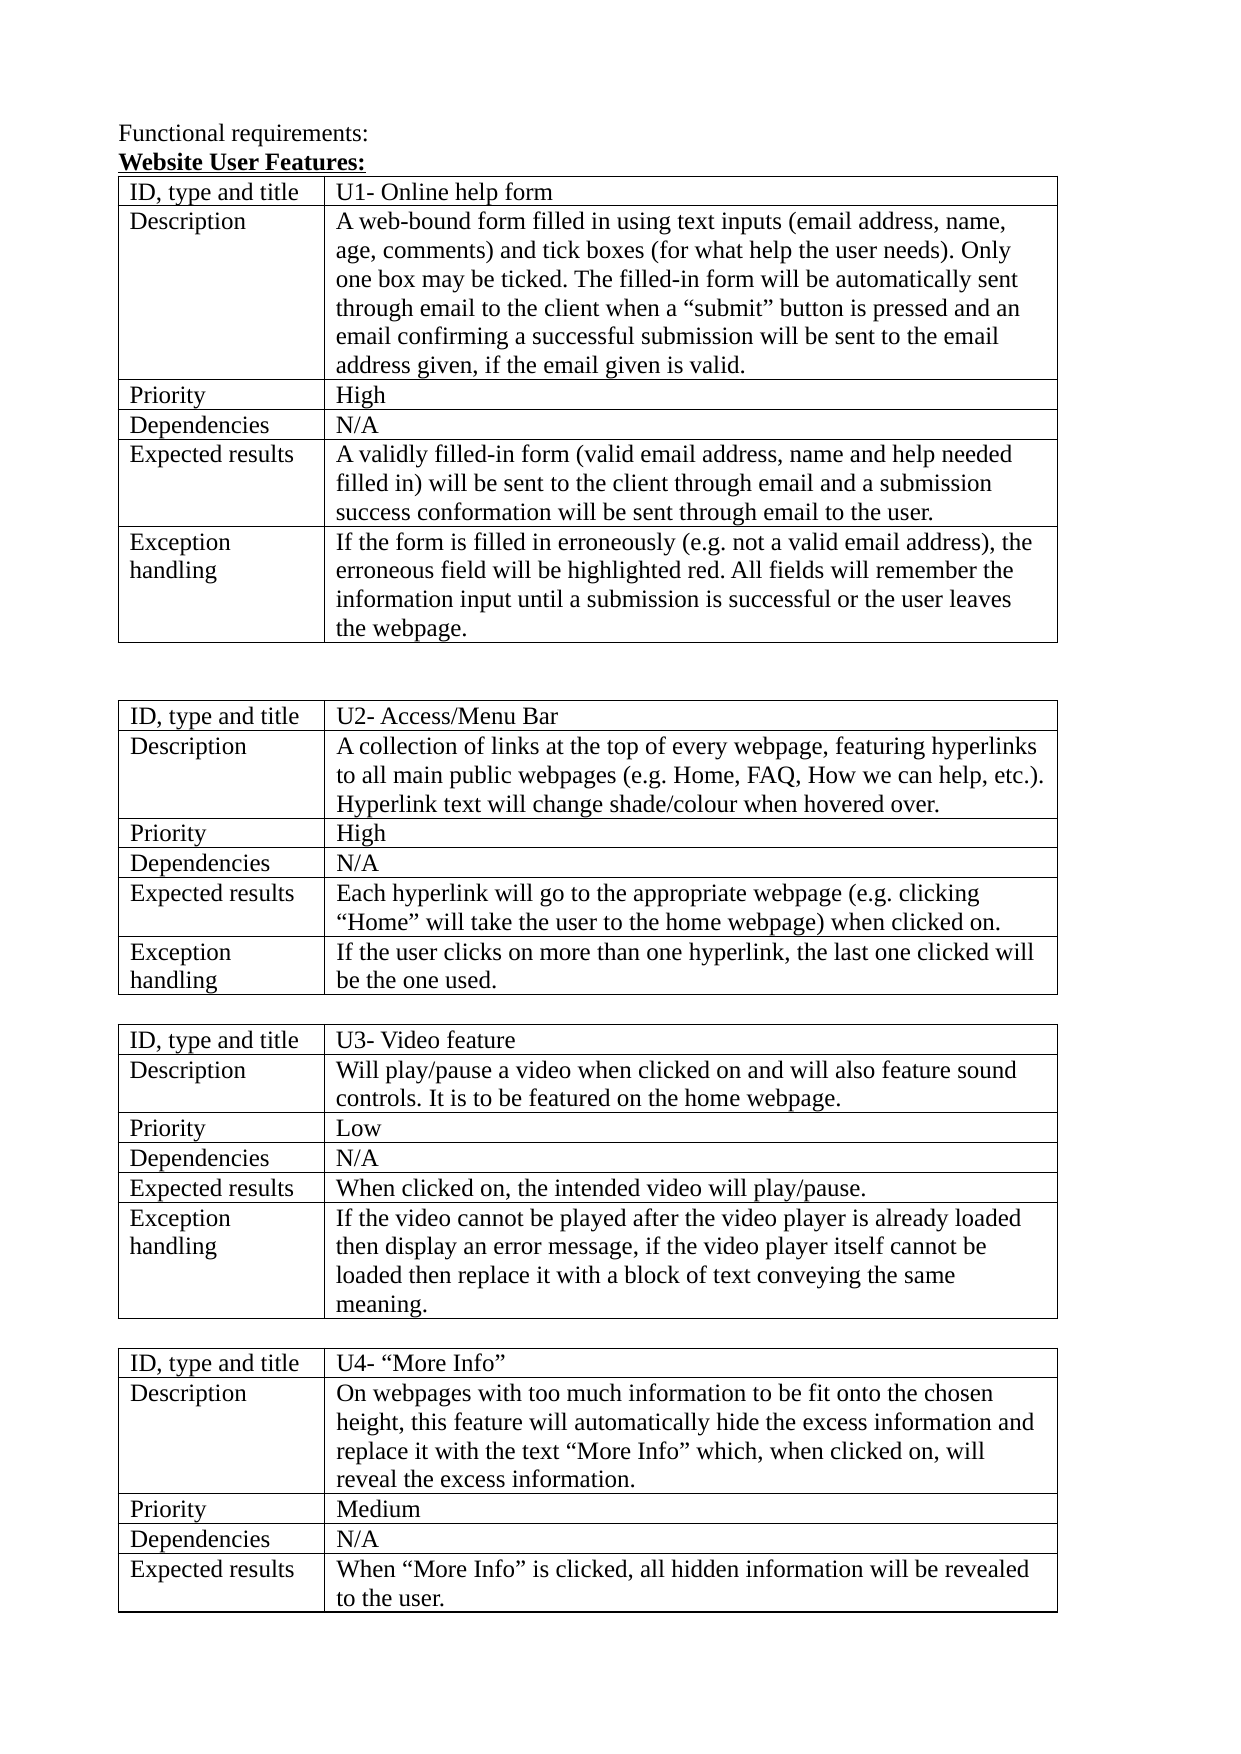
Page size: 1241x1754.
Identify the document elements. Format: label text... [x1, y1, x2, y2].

table_cell Dependencies [119, 848, 324, 877]
table_cell Description [119, 206, 324, 379]
table_cell Expected results [119, 440, 324, 526]
table_cell Description [119, 1378, 324, 1493]
table_cell High [325, 380, 1057, 409]
table_cell When clicked on, the intended video will play/pause. [325, 1173, 1057, 1202]
table_cell When “More Info” is clicked, all hidden information will be revealed to the user. [325, 1554, 1057, 1611]
table_cell N/A [325, 410, 1057, 438]
table_header ID, type and title [119, 701, 324, 730]
table_cell High [325, 819, 1057, 847]
table_cell Exception handling [119, 937, 324, 994]
table_cell Medium [325, 1494, 1057, 1523]
table_cell Dependencies [119, 1524, 324, 1553]
table_cell A collection of links at the top of every webpage, featuring hyperlinks to all main public webpages (e.g. Home, FAQ, How we can help, etc.). Hyperlink text will change shade/colour when hovered over. [325, 731, 1057, 817]
text Functional requirements: [118, 118, 1122, 147]
table_cell A web-bound form filled in using text inputs (email address, name, age, comments) and tick boxes (for what help the user needs). Only one box may be ticked. The filled-in form will be automatically sent through email to the client when a “submit” button is pressed and an email confirming a successful submission will be sent to the email address given, if the email given is valid. [325, 206, 1057, 379]
table_cell Exception handling [119, 527, 324, 642]
table_header ID, type and title [119, 1349, 324, 1377]
table_cell If the user clicks on more than one hyperlink, the last one clicked will be the one used. [325, 937, 1057, 994]
table_cell Expected results [119, 1554, 324, 1611]
table_cell Low [325, 1113, 1057, 1142]
table_header U2- Access/Menu Bar [325, 701, 1057, 730]
table_header U1- Online help form [325, 177, 1057, 205]
table_cell If the video cannot be played after the video player is already loaded then display an error message, if the video player itself cannot be loaded then replace it with a block of text conveying the same meaning. [325, 1203, 1057, 1318]
table_cell A validly filled-in form (valid email address, name and help needed filled in) will be sent to the client through email and a submission success conformation will be sent through email to the user. [325, 440, 1057, 526]
table_cell Priority [119, 380, 324, 409]
text Website User Features: [118, 147, 1122, 176]
table_cell N/A [325, 1524, 1057, 1553]
table_cell Priority [119, 819, 324, 847]
table_cell N/A [325, 848, 1057, 877]
table_cell Dependencies [119, 410, 324, 438]
table_cell If the form is filled in erroneously (e.g. not a valid email address), the erroneous field will be highlighted red. All fields will remember the information input until a submission is successful or the user leaves the webpage. [325, 527, 1057, 642]
table_cell Exception handling [119, 1203, 324, 1318]
table_header ID, type and title [119, 1025, 324, 1054]
table_cell N/A [325, 1143, 1057, 1172]
table_cell On webpages with too much information to be fit onto the chosen height, this feature will automatically hide the excess information and replace it with the text “More Info” which, when clicked on, will reveal the excess information. [325, 1378, 1057, 1493]
table_cell Expected results [119, 1173, 324, 1202]
table_cell Each hyperlink will go to the appropriate webpage (e.g. clicking “Home” will take the user to the home webpage) when clicked on. [325, 878, 1057, 936]
table_header U3- Video feature [325, 1025, 1057, 1054]
table_cell Dependencies [119, 1143, 324, 1172]
table_cell Description [119, 1055, 324, 1112]
table_cell Expected results [119, 878, 324, 936]
table_cell Priority [119, 1494, 324, 1523]
table_header U4- “More Info” [325, 1349, 1057, 1377]
table_cell Priority [119, 1113, 324, 1142]
table_header ID, type and title [119, 177, 324, 205]
table_cell Description [119, 731, 324, 817]
table_cell Will play/pause a video when clicked on and will also feature sound controls. It is to be featured on the home webpage. [325, 1055, 1057, 1112]
